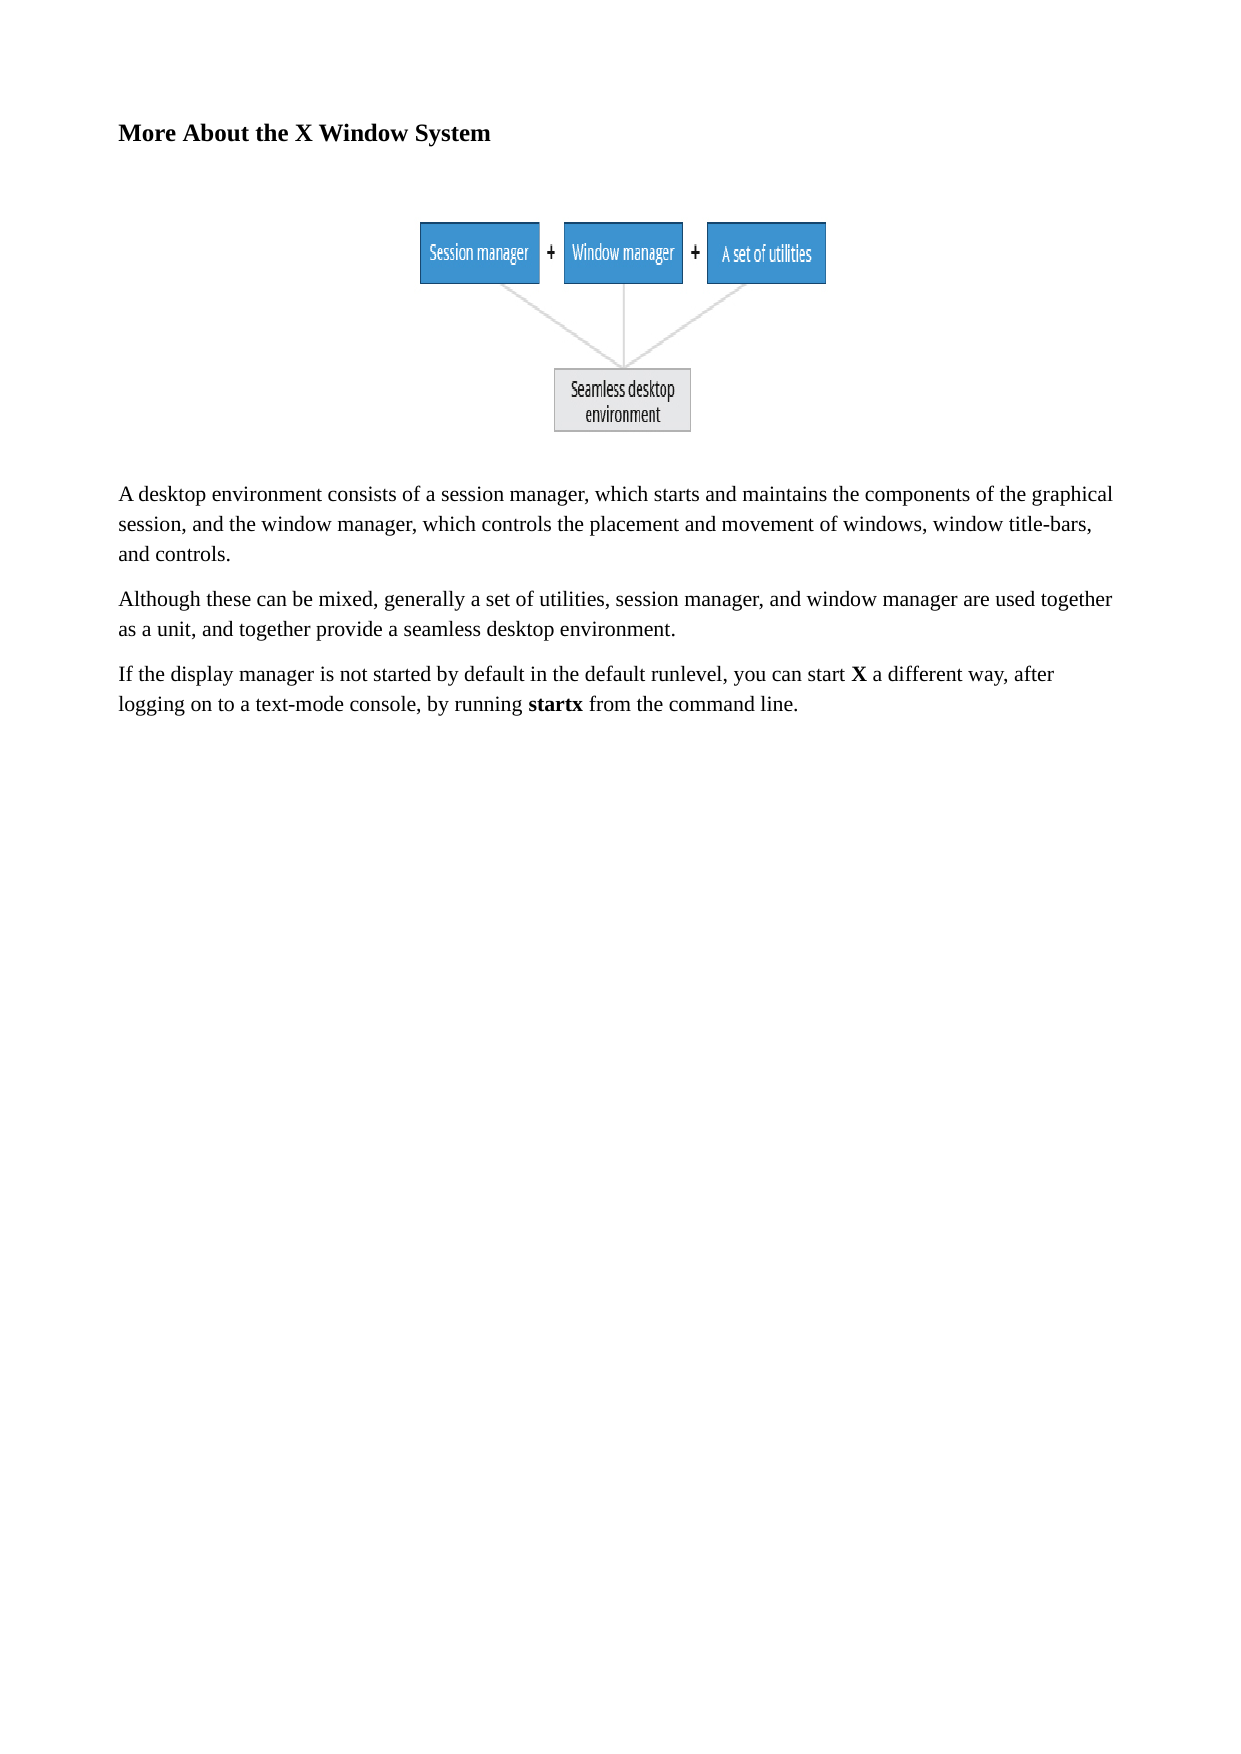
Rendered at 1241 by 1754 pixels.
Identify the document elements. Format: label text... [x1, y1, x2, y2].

picture [391, 167, 850, 477]
text Although these can be mixed, generally a set of utilities, session manager, and window manager are used together as a unit, and together provide a seamless desktop environment. [118, 586, 1122, 641]
text If the display manager is not started by default in the default runlevel, you can start X a different way, after logging on to a text-mode console, by running startx from the command line. [118, 661, 1122, 716]
text A desktop environment consists of a session manager, which starts and maintains the components of the graphical session, and the window manager, which controls the placement and movement of windows, window title-bars, and controls. [118, 481, 1122, 566]
text More About the X Window System [118, 118, 1122, 147]
